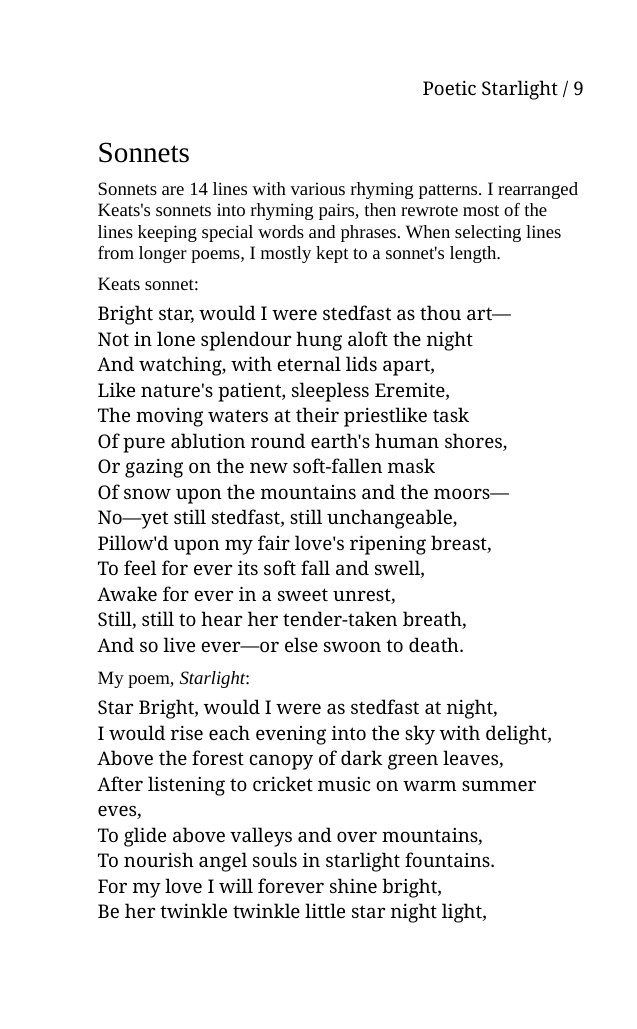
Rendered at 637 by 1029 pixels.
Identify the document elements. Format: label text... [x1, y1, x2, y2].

text For my love I will forever shine bright, [97, 873, 583, 898]
text Or gazing on the new soft-fallen mask [97, 453, 583, 479]
text Bright star, would I were stedfast as thou art— [97, 300, 583, 326]
text The moving waters at their priestlike task [97, 402, 583, 428]
text Be her twinkle twinkle little star night light, [97, 898, 583, 924]
text To glide above valleys and over mountains, [97, 822, 583, 847]
text Awake for ever in a sweet unrest, [97, 581, 583, 607]
text Of snow upon the mountains and the moors— [97, 479, 583, 504]
text To feel for ever its soft fall and swell, [97, 556, 583, 581]
text Sonnets are 14 lines with various rhyming patterns. I rearranged Keats's sonnets into rhyming pairs, then rewrote most of the lines keeping special words and phrases. When selecting lines from longer poems, I mostly kept to a sonnet's length. [97, 178, 583, 264]
text I would rise each evening into the sky with delight, [97, 720, 583, 745]
text And watching, with eternal lids apart, [97, 351, 583, 377]
text To nourish angel souls in starlight fountains. [97, 847, 583, 873]
text Not in lone splendour hung aloft the night [97, 326, 583, 351]
text No—yet still stedfast, still unchangeable, [97, 504, 583, 530]
subtitle Sonnets [97, 135, 583, 169]
text Like nature's patient, sleepless Eremite, [97, 377, 583, 402]
text And so live ever—or else swoon to death. [97, 632, 583, 658]
text Still, still to hear her tender-taken breath, [97, 607, 583, 632]
text Of pure ablution round earth's human shores, [97, 428, 583, 453]
text Pillow'd upon my fair love's ripening breast, [97, 530, 583, 556]
text My poem, Starlight: [97, 667, 583, 688]
text Keats sonnet: [97, 273, 583, 294]
text Above the forest canopy of dark green leaves, [97, 745, 583, 771]
text Star Bright, would I were as stedfast at night, [97, 694, 583, 720]
text After listening to cricket music on warm summer eves, [97, 771, 583, 822]
